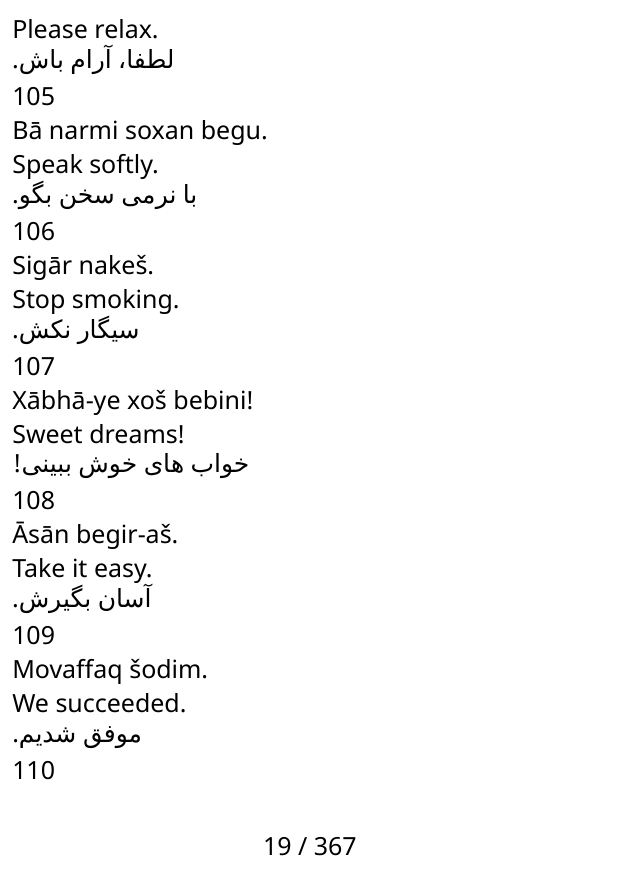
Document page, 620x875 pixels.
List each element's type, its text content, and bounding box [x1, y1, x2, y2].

text Sigār nakeš. [12, 247, 607, 282]
text Sweet dreams! [12, 416, 607, 450]
text 109 [12, 618, 607, 652]
text 107 [12, 348, 607, 382]
text Speak softly. [12, 147, 607, 181]
text Stop smoking. [12, 282, 607, 316]
text Please relax. [12, 12, 607, 46]
text خواب های خوش ببینی! [12, 450, 607, 483]
text Āsān begir-aš. [12, 517, 607, 551]
text We succeeded. [12, 686, 607, 720]
text آسان بگیرش. [12, 585, 607, 618]
text 105 [12, 79, 607, 113]
text موفق شدیم. [12, 720, 607, 753]
text 106 [12, 213, 607, 247]
text Take it easy. [12, 551, 607, 585]
text Xāb‌hā-ye xoš bebini! [12, 382, 607, 416]
text سیگار نکش. [12, 316, 607, 348]
text لطفا، آرام باش. [12, 46, 607, 79]
text 108 [12, 483, 607, 517]
text Movaffaq šodim. [12, 652, 607, 686]
text با نرمی سخن بگو. [12, 181, 607, 213]
text Bā narmi soxan begu. [12, 113, 607, 147]
text 110 [12, 753, 607, 787]
